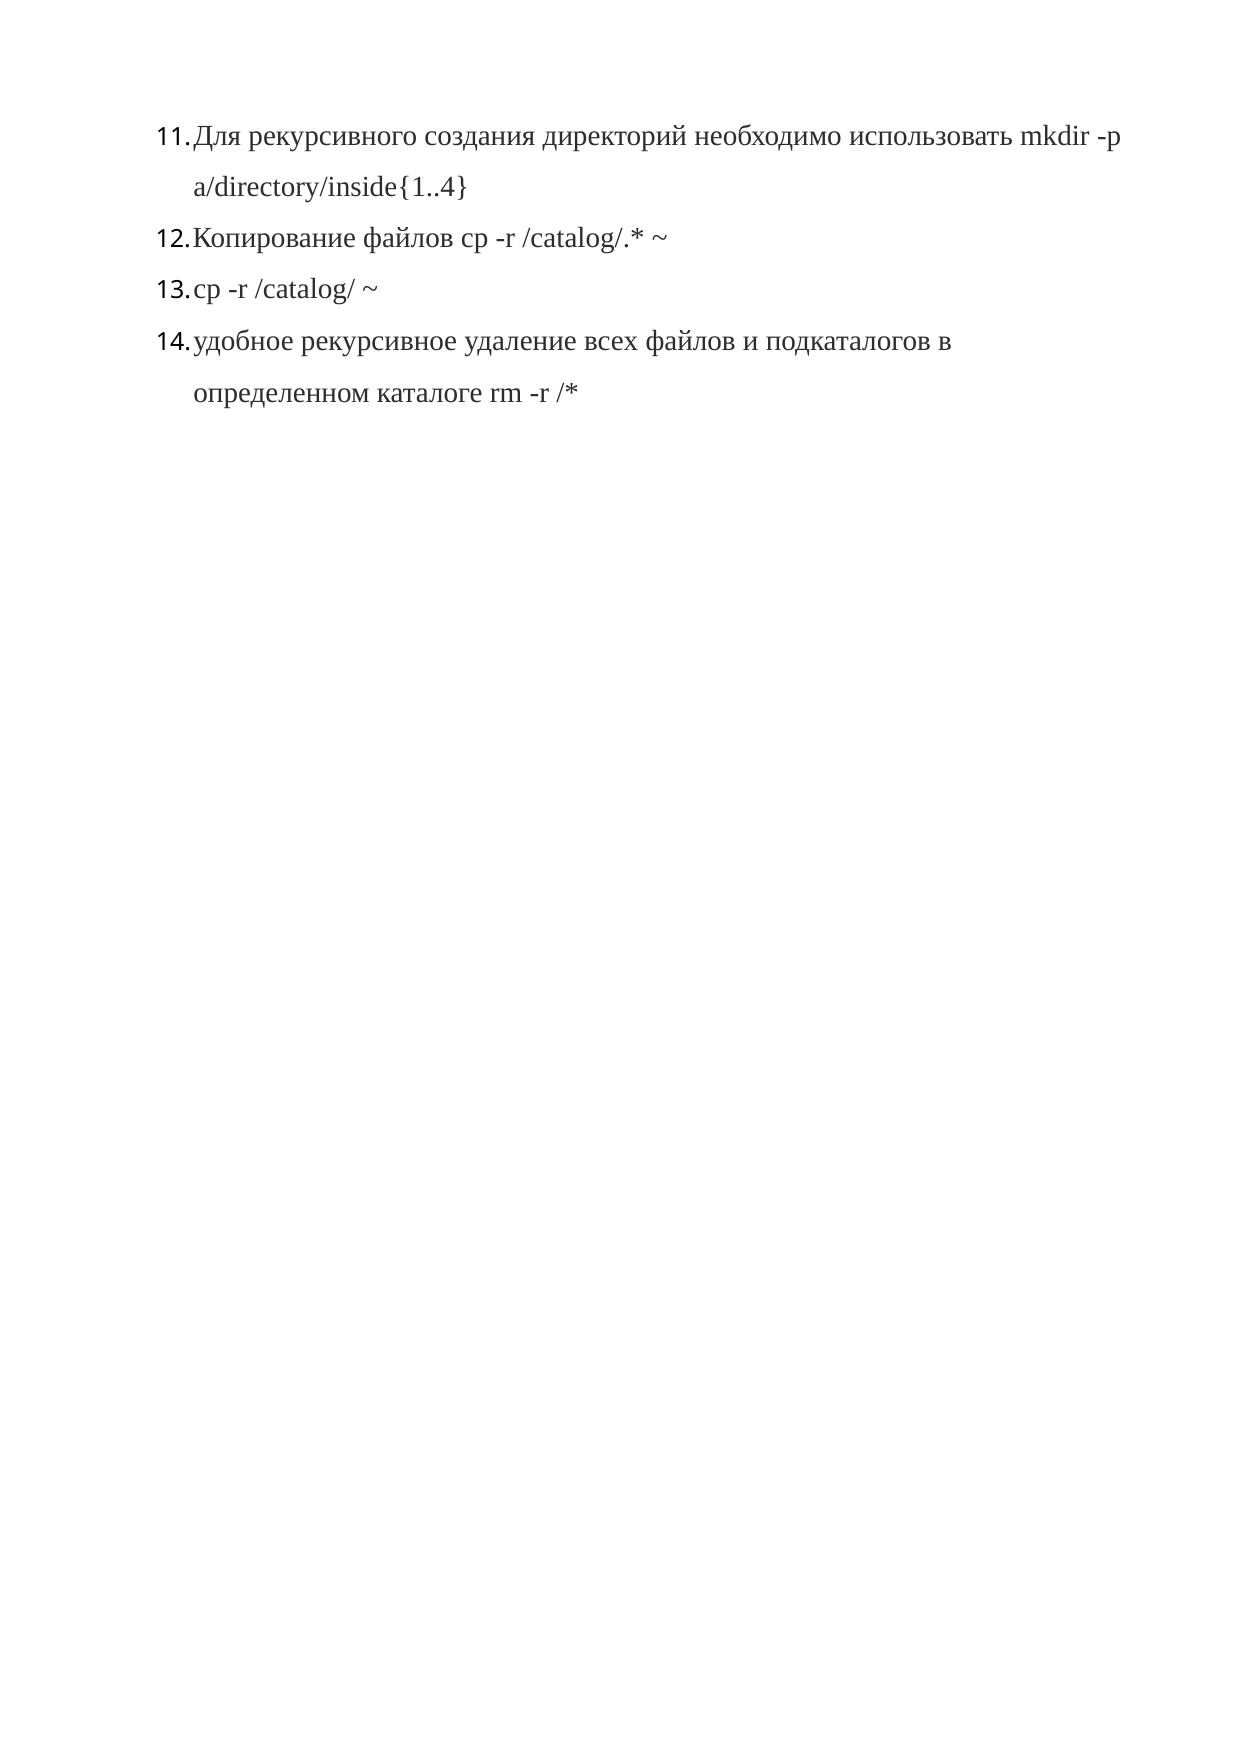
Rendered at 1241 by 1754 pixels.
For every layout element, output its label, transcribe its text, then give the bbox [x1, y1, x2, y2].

list Копирование файлов сp -r /catalog/.* ~ [155, 220, 1122, 254]
list Для рекурсивного создания директорий необходимо использовать mkdir -p a/directory/inside{1..4} [156, 118, 1122, 203]
list сp -r /catalog/ ~ [156, 272, 1122, 306]
list удобное рекурсивное удаление всех файлов и подкаталогов в определенном каталоге rm -r /* [156, 323, 1122, 408]
